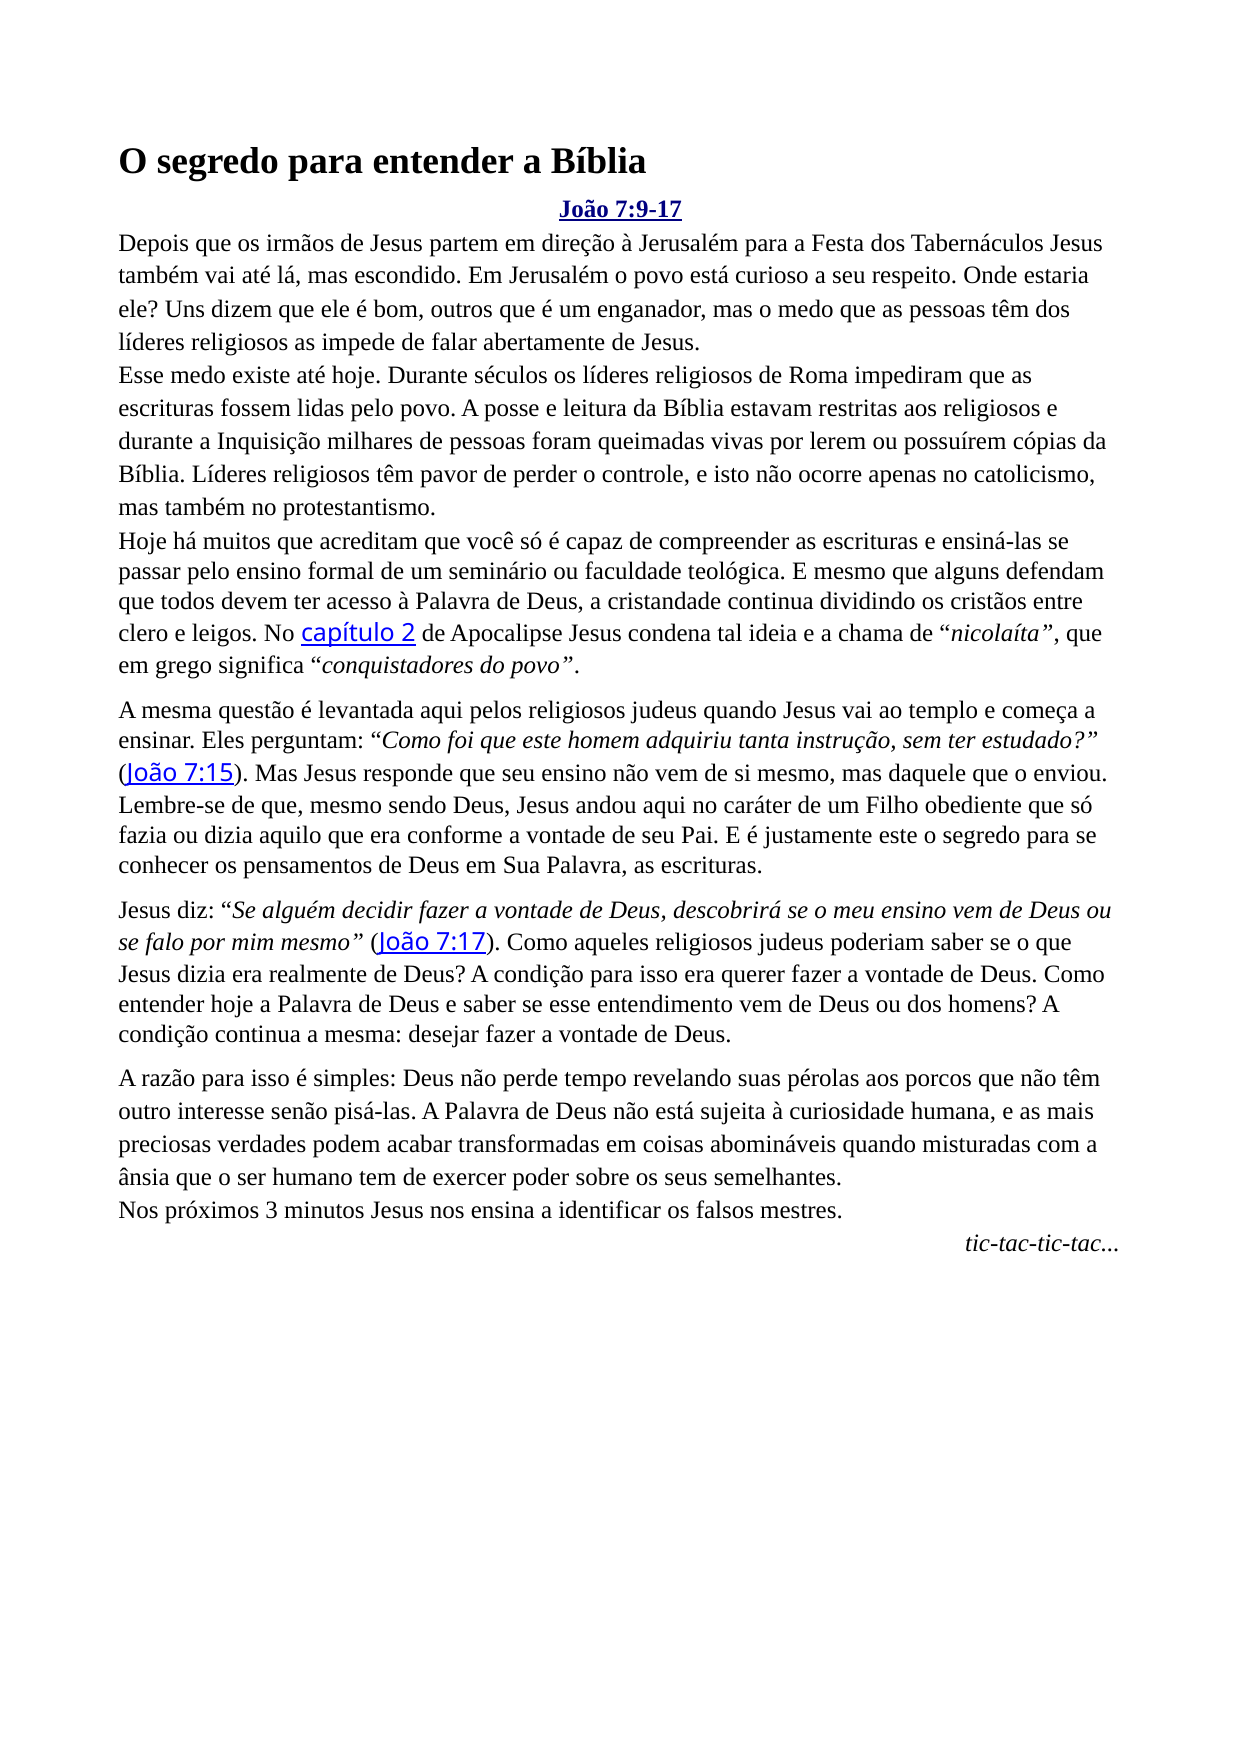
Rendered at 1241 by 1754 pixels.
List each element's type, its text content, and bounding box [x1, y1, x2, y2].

text Jesus diz: “Se alguém decidir fazer a vontade de Deus, descobrirá se o meu ensino vem de Deus ou se falo por mim mesmo” (João 7:17). Como aqueles religiosos judeus poderiam saber se o que Jesus dizia era realmente de Deus? A condição para isso era querer fazer a vontade de Deus. Como entender hoje a Palavra de Deus e saber se esse entendimento vem de Deus ou dos homens? A condição continua a mesma: desejar fazer a vontade de Deus. [118, 893, 1122, 1048]
subtitle O segredo para entender a Bíblia [118, 139, 1122, 182]
text Depois que os irmãos de Jesus partem em direção à Jerusalém para a Festa dos Tabernáculos Jesus também vai até lá, mas escondido. Em Jerusalém o povo está curioso a seu respeito. Onde estaria ele? Uns dizem que ele é bom, outros que é um enganador, mas o medo que as pessoas têm dos líderes religiosos as impede de falar abertamente de Jesus. [118, 228, 1122, 355]
text Esse medo existe até hoje. Durante séculos os líderes religiosos de Roma impediram que as escrituras fossem lidas pelo povo. A posse e leitura da Bíblia estavam restritas aos religiosos e durante a Inquisição milhares de pessoas foram queimadas vivas por lerem ou possuírem cópias da Bíblia. Líderes religiosos têm pavor de perder o controle, e isto não ocorre apenas no catolicismo, mas também no protestantismo. [118, 360, 1122, 521]
text A razão para isso é simples: Deus não perde tempo revelando suas pérolas aos porcos que não têm outro interesse senão pisá-las. A Palavra de Deus não está sujeita à curiosidade humana, e as mais preciosas verdades podem acabar transformadas em coisas abomináveis quando misturadas com a ânsia que o ser humano tem de exercer poder sobre os seus semelhantes. [118, 1063, 1122, 1191]
text João 7:9-17 [118, 194, 1122, 223]
text Hoje há muitos que acreditam que você só é capaz de compreender as escrituras e ensiná-las se passar pelo ensino formal de um seminário ou faculdade teológica. E mesmo que alguns defendam que todos devem ter acesso à Palavra de Deus, a cristandade continua dividindo os cristãos entre clero e leigos. No capítulo 2 de Apocalipse Jesus condena tal ideia e a chama de “nicolaíta”, que em grego significa “conquistadores do povo”. [118, 525, 1122, 679]
text A mesma questão é levantada aqui pelos religiosos judeus quando Jesus vai ao templo e começa a ensinar. Eles perguntam: “Como foi que este homem adquiriu tanta instrução, sem ter estudado?” (João 7:15). Mas Jesus responde que seu ensino não vem de si mesmo, mas daquele que o enviou. Lembre-se de que, mesmo sendo Deus, Jesus andou aqui no caráter de um Filho obediente que só fazia ou dizia aquilo que era conforme a vontade de seu Pai. E é justamente este o segredo para se conhecer os pensamentos de Deus em Sua Palavra, as escrituras. [118, 694, 1122, 879]
text Nos próximos 3 minutos Jesus nos ensina a identificar os falsos mestres. [118, 1195, 1122, 1223]
text tic-tac-tic-tac... [118, 1228, 1122, 1257]
